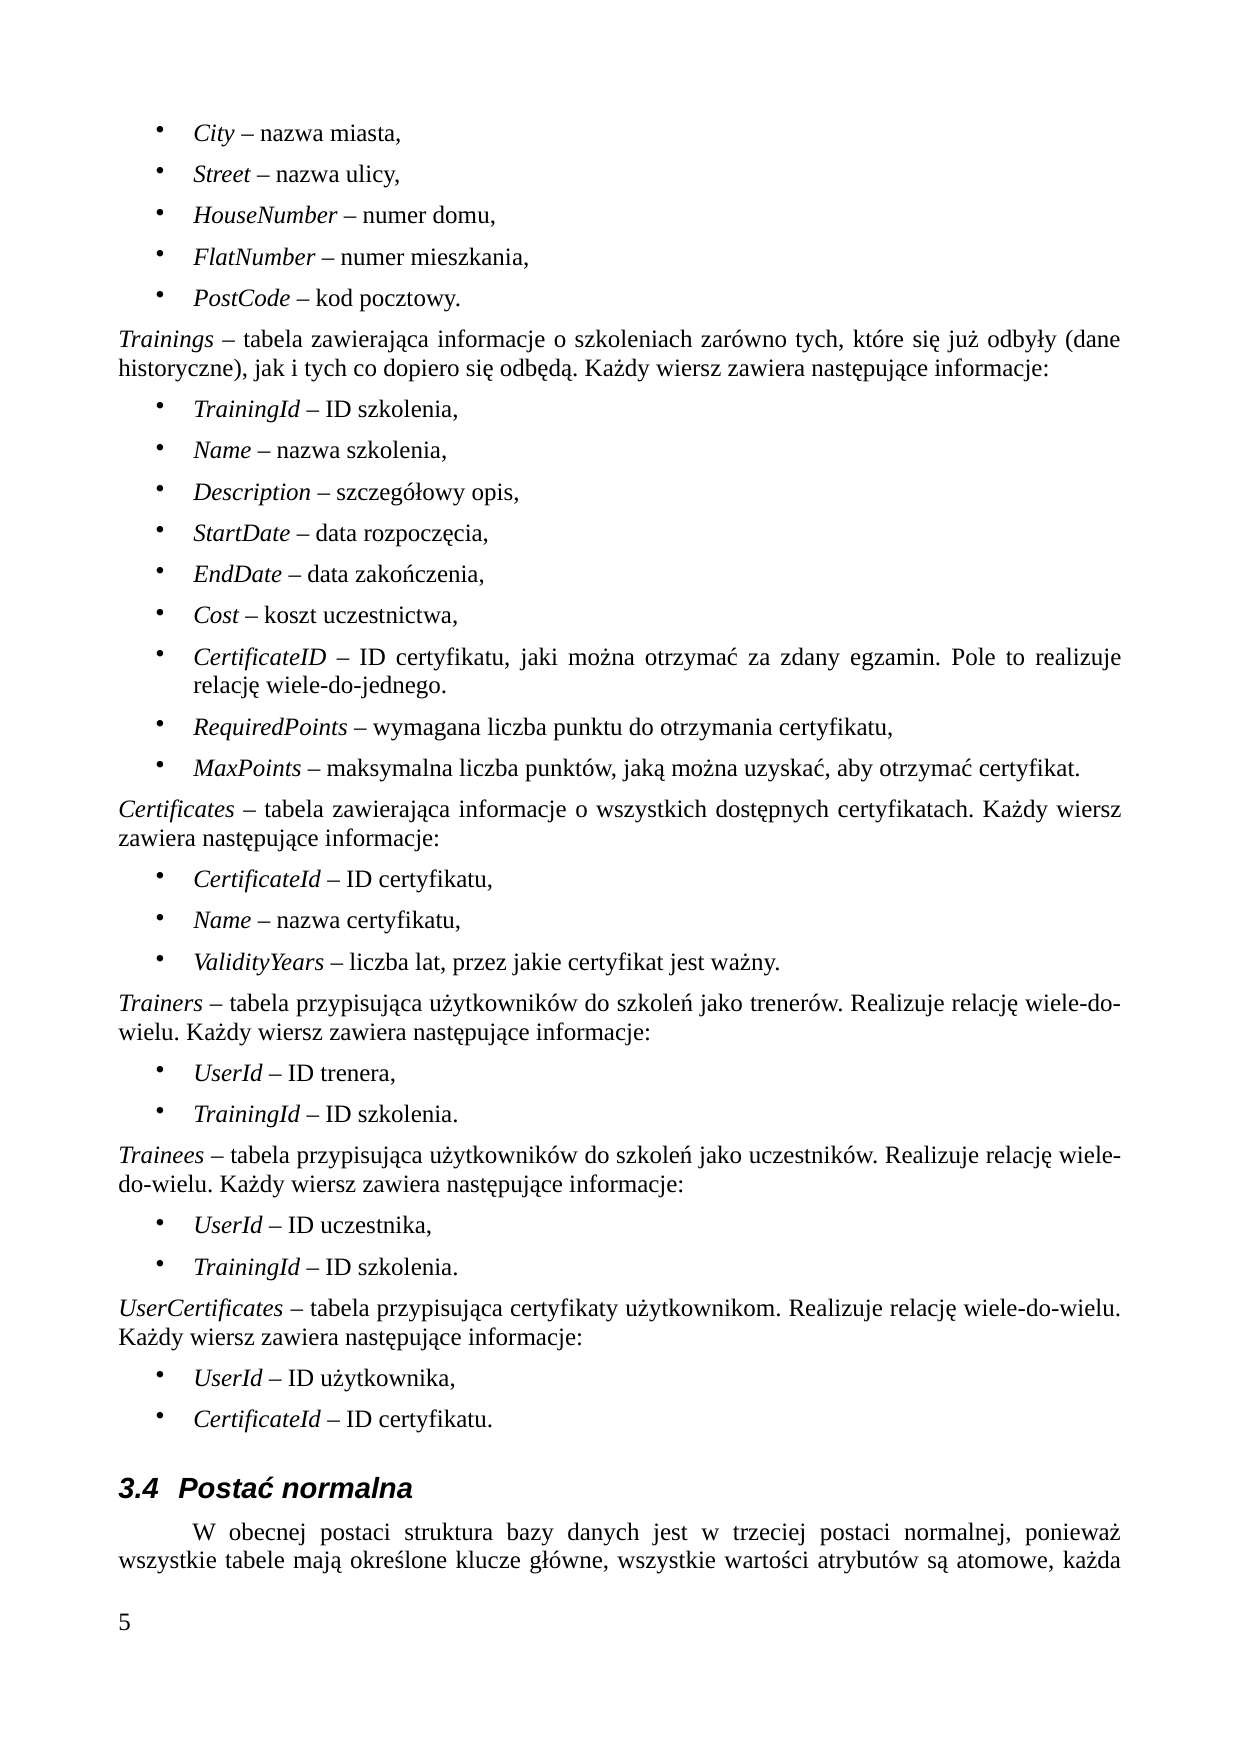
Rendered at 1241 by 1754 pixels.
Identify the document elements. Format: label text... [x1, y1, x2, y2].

list FlatNumber – numer mieszkania, [156, 242, 1122, 271]
list Description – szczegółowy opis, [156, 477, 1122, 506]
text Certificates – tabela zawierająca informacje o wszystkich dostępnych certyfikatach. Każdy wiersz zawiera następujące informacje: [118, 794, 1122, 852]
list CertificateID – ID certyfikatu, jaki można otrzymać za zdany egzamin. Pole to realizuje relację wiele-do-jednego. [156, 642, 1122, 699]
text Trainings – tabela zawierająca informacje o szkoleniach zarówno tych, które się już odbyły (dane historyczne), jak i tych co dopiero się odbędą. Każdy wiersz zawiera następujące informacje: [118, 324, 1122, 382]
list Name – nazwa szkolenia, [156, 436, 1122, 464]
text W obecnej postaci struktura bazy danych jest w trzeciej postaci normalnej, ponieważ wszystkie tabele mają określone klucze główne, wszystkie wartości atrybutów są atomowe, każda [118, 1517, 1122, 1574]
list Name – nazwa certyfikatu, [156, 906, 1122, 934]
list HouseNumber – numer domu, [156, 201, 1122, 229]
list Cost – koszt uczestnictwa, [156, 601, 1122, 629]
list PostCode – kod pocztowy. [156, 283, 1122, 312]
list ValidityYears – liczba lat, przez jakie certyfikat jest ważny. [156, 947, 1122, 976]
list TrainingId – ID szkolenia, [156, 394, 1122, 423]
text UserCertificates – tabela przypisująca certyfikaty użytkownikom. Realizuje relację wiele-do-wielu. Każdy wiersz zawiera następujące informacje: [118, 1293, 1122, 1351]
list TrainingId – ID szkolenia. [156, 1252, 1122, 1281]
list City – nazwa miasta, [156, 118, 1122, 147]
list RequiredPoints – wymagana liczba punktu do otrzymania certyfikatu, [156, 712, 1122, 741]
list UserId – ID trenera, [156, 1058, 1122, 1087]
list CertificateId – ID certyfikatu. [156, 1404, 1122, 1433]
list UserId – ID użytkownika, [156, 1363, 1122, 1392]
list StartDate – data rozpoczęcia, [156, 518, 1122, 547]
list TrainingId – ID szkolenia. [156, 1099, 1122, 1128]
text Trainers – tabela przypisująca użytkowników do szkoleń jako trenerów. Realizuje relację wiele-do-wielu. Każdy wiersz zawiera następujące informacje: [118, 988, 1122, 1046]
list Street – nazwa ulicy, [156, 159, 1122, 188]
list UserId – ID uczestnika, [156, 1211, 1122, 1239]
list EndDate – data zakończenia, [156, 559, 1122, 588]
list MaxPoints – maksymalna liczba punktów, jaką można uzyskać, aby otrzymać certyfikat. [156, 753, 1122, 782]
subtitle Postać normalna [118, 1471, 1122, 1504]
list CertificateId – ID certyfikatu, [156, 864, 1122, 893]
text Trainees – tabela przypisująca użytkowników do szkoleń jako uczestników. Realizuje relację wiele-do-wielu. Każdy wiersz zawiera następujące informacje: [118, 1141, 1122, 1198]
